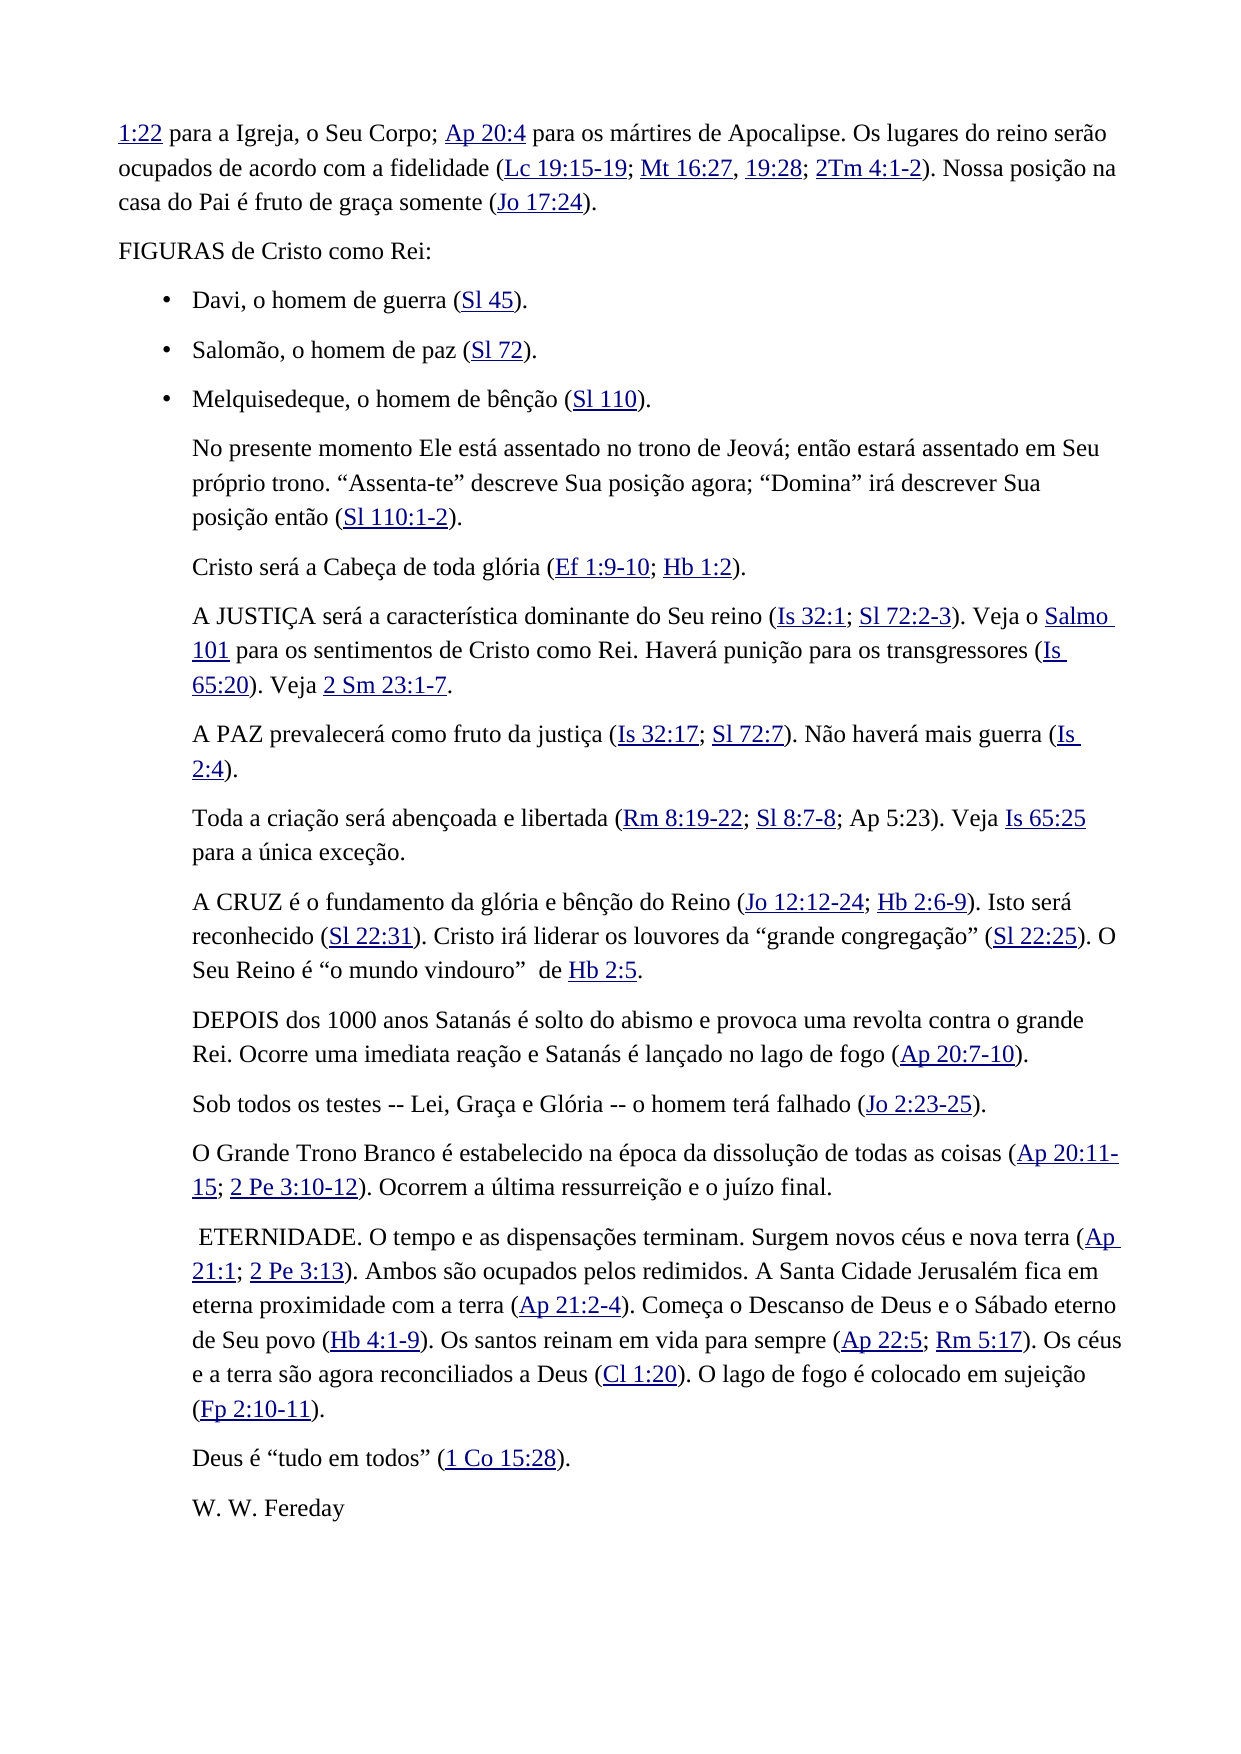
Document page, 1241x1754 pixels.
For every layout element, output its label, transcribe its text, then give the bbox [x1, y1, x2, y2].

list W. W. Fereday [162, 1493, 1122, 1521]
list O Grande Trono Branco é estabelecido na época da dissolução de todas as coisas (Ap 20:11-15; 2 Pe 3:10-12). Ocorrem a última ressurreição e o juízo final. [162, 1138, 1122, 1201]
list A JUSTIÇA será a característica dominante do Seu reino (Is 32:1; Sl 72:2-3). Veja o Salmo 101 para os sentimentos de Cristo como Rei. Haverá punição para os transgressores (Is 65:20). Veja 2 Sm 23:1-7. [162, 601, 1122, 699]
list Salomão, o homem de paz (Sl 72). [162, 335, 1122, 364]
text 1:22 para a Igreja, o Seu Corpo; Ap 20:4 para os mártires de Apocalipse. Os lugares do reino serão ocupados de acordo com a fidelidade (Lc 19:15-19; Mt 16:27, 19:28; 2Tm 4:1-2). Nossa posição na casa do Pai é fruto de graça somente (Jo 17:24). [118, 118, 1122, 216]
list A PAZ prevalecerá como fruto da justiça (Is 32:17; Sl 72:7). Não haverá mais guerra (Is 2:4). [162, 719, 1122, 782]
list Davi, o homem de guerra (Sl 45). [162, 286, 1122, 314]
list Toda a criação será abençoada e libertada (Rm 8:19-22; Sl 8:7-8; Ap 5:23). Veja Is 65:25 para a única exceção. [162, 803, 1122, 866]
list No presente momento Ele está assentado no trono de Jeová; então estará assentado em Seu próprio trono. “Assenta-te” descreve Sua posição agora; “Domina” irá descrever Sua posição então (Sl 110:1-2). [162, 433, 1122, 531]
text FIGURAS de Cristo como Rei: [118, 236, 1122, 265]
list DEPOIS dos 1000 anos Satanás é solto do abismo e provoca uma revolta contra o grande Rei. Ocorre uma imediata reação e Satanás é lançado no lago de fogo (Ap 20:7-10). [162, 1005, 1122, 1068]
list ETERNIDADE. O tempo e as dispensações terminam. Surgem novos céus e nova terra (Ap 21:1; 2 Pe 3:13). Ambos são ocupados pelos redimidos. A Santa Cidade Jerusalém fica em eterna proximidade com a terra (Ap 21:2-4). Começa o Descanso de Deus e o Sábado eterno de Seu povo (Hb 4:1-9). Os santos reinam em vida para sempre (Ap 22:5; Rm 5:17). Os céus e a terra são agora reconciliados a Deus (Cl 1:20). O lago de fogo é colocado em sujeição (Fp 2:10-11). [162, 1222, 1122, 1423]
list A CRUZ é o fundamento da glória e bênção do Reino (Jo 12:12-24; Hb 2:6-9). Isto será reconhecido (Sl 22:31). Cristo irá liderar os louvores da “grande congregação” (Sl 22:25). O Seu Reino é “o mundo vindouro” de Hb 2:5. [162, 887, 1122, 984]
list Deus é “tudo em todos” (1 Co 15:28). [162, 1443, 1122, 1472]
list Melquisedeque, o homem de bênção (Sl 110). [162, 384, 1122, 413]
list Cristo será a Cabeça de toda glória (Ef 1:9-10; Hb 1:2). [162, 552, 1122, 580]
list Sob todos os testes -- Lei, Graça e Glória -- o homem terá falhado (Jo 2:23-25). [162, 1089, 1122, 1117]
